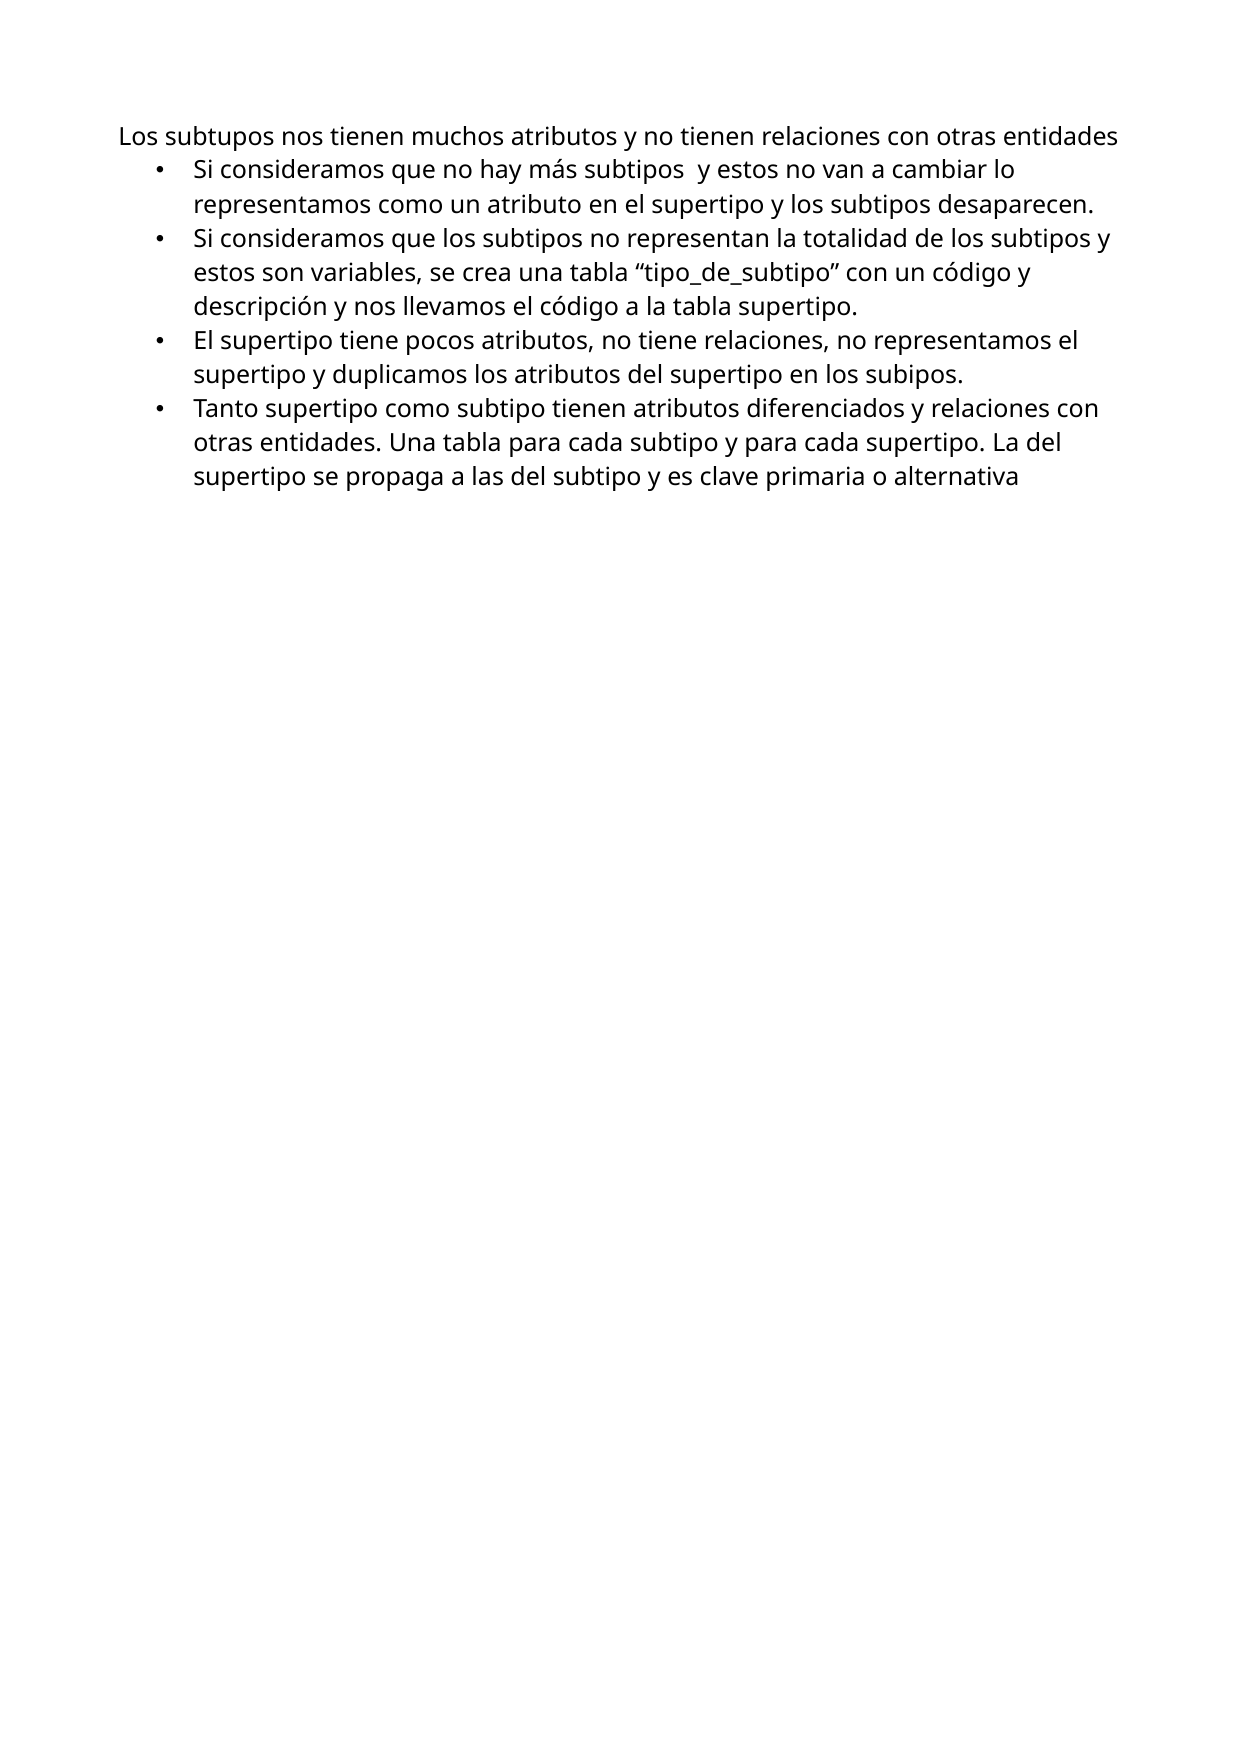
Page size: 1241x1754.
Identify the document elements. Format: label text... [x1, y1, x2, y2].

list Si consideramos que no hay más subtipos y estos no van a cambiar lo representamos como un atributo en el supertipo y los subtipos desaparecen. [156, 152, 1122, 220]
list El supertipo tiene pocos atributos, no tiene relaciones, no representamos el supertipo y duplicamos los atributos del supertipo en los subipos. [156, 322, 1122, 391]
list Tanto supertipo como subtipo tienen atributos diferenciados y relaciones con otras entidades. Una tabla para cada subtipo y para cada supertipo. La del supertipo se propaga a las del subtipo y es clave primaria o alternativa [156, 391, 1122, 493]
text Los subtupos nos tienen muchos atributos y no tienen relaciones con otras entidades [118, 118, 1122, 152]
list Si consideramos que los subtipos no representan la totalidad de los subtipos y estos son variables, se crea una tabla “tipo_de_subtipo” con un código y descripción y nos llevamos el código a la tabla supertipo. [156, 220, 1122, 322]
